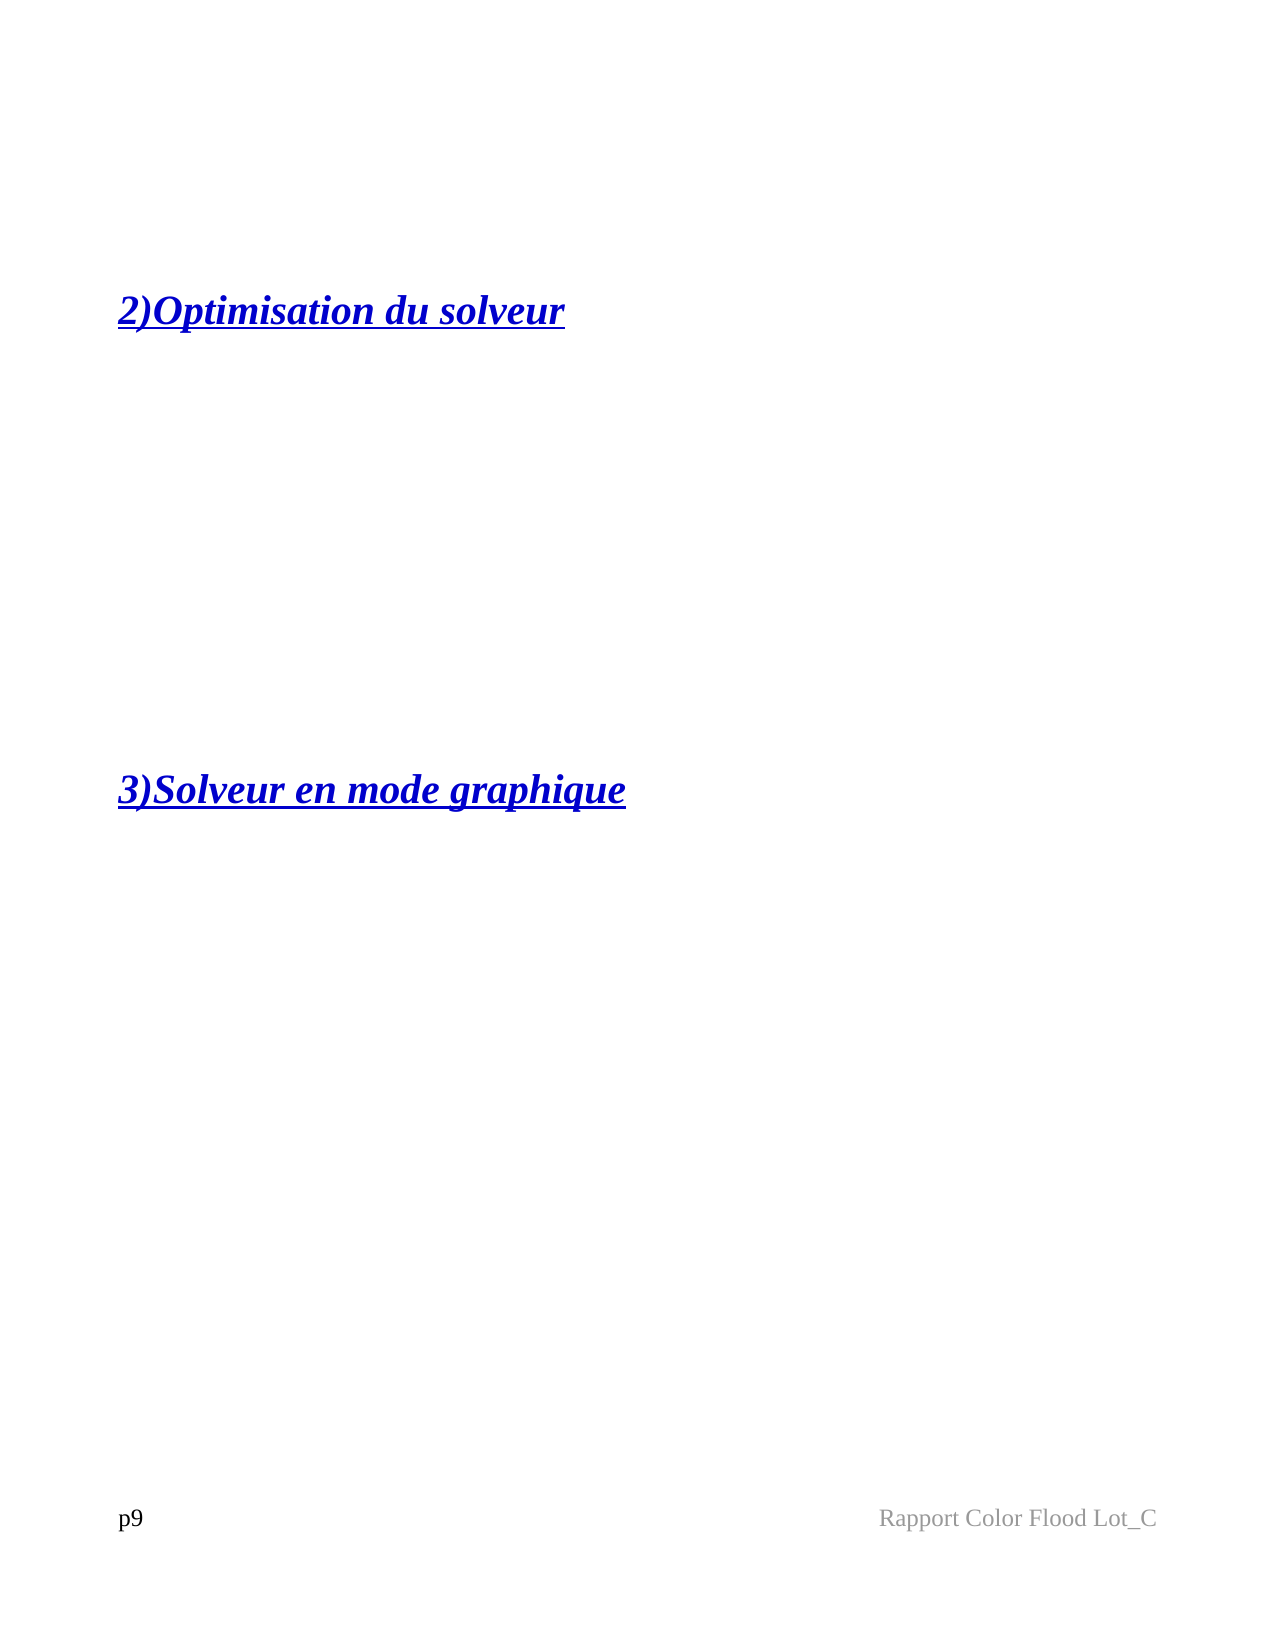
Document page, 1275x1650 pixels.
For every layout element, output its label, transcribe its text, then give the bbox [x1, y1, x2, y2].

text 3)Solveur en mode graphique [118, 765, 1157, 813]
text 2)Optimisation du solveur [118, 286, 1157, 334]
